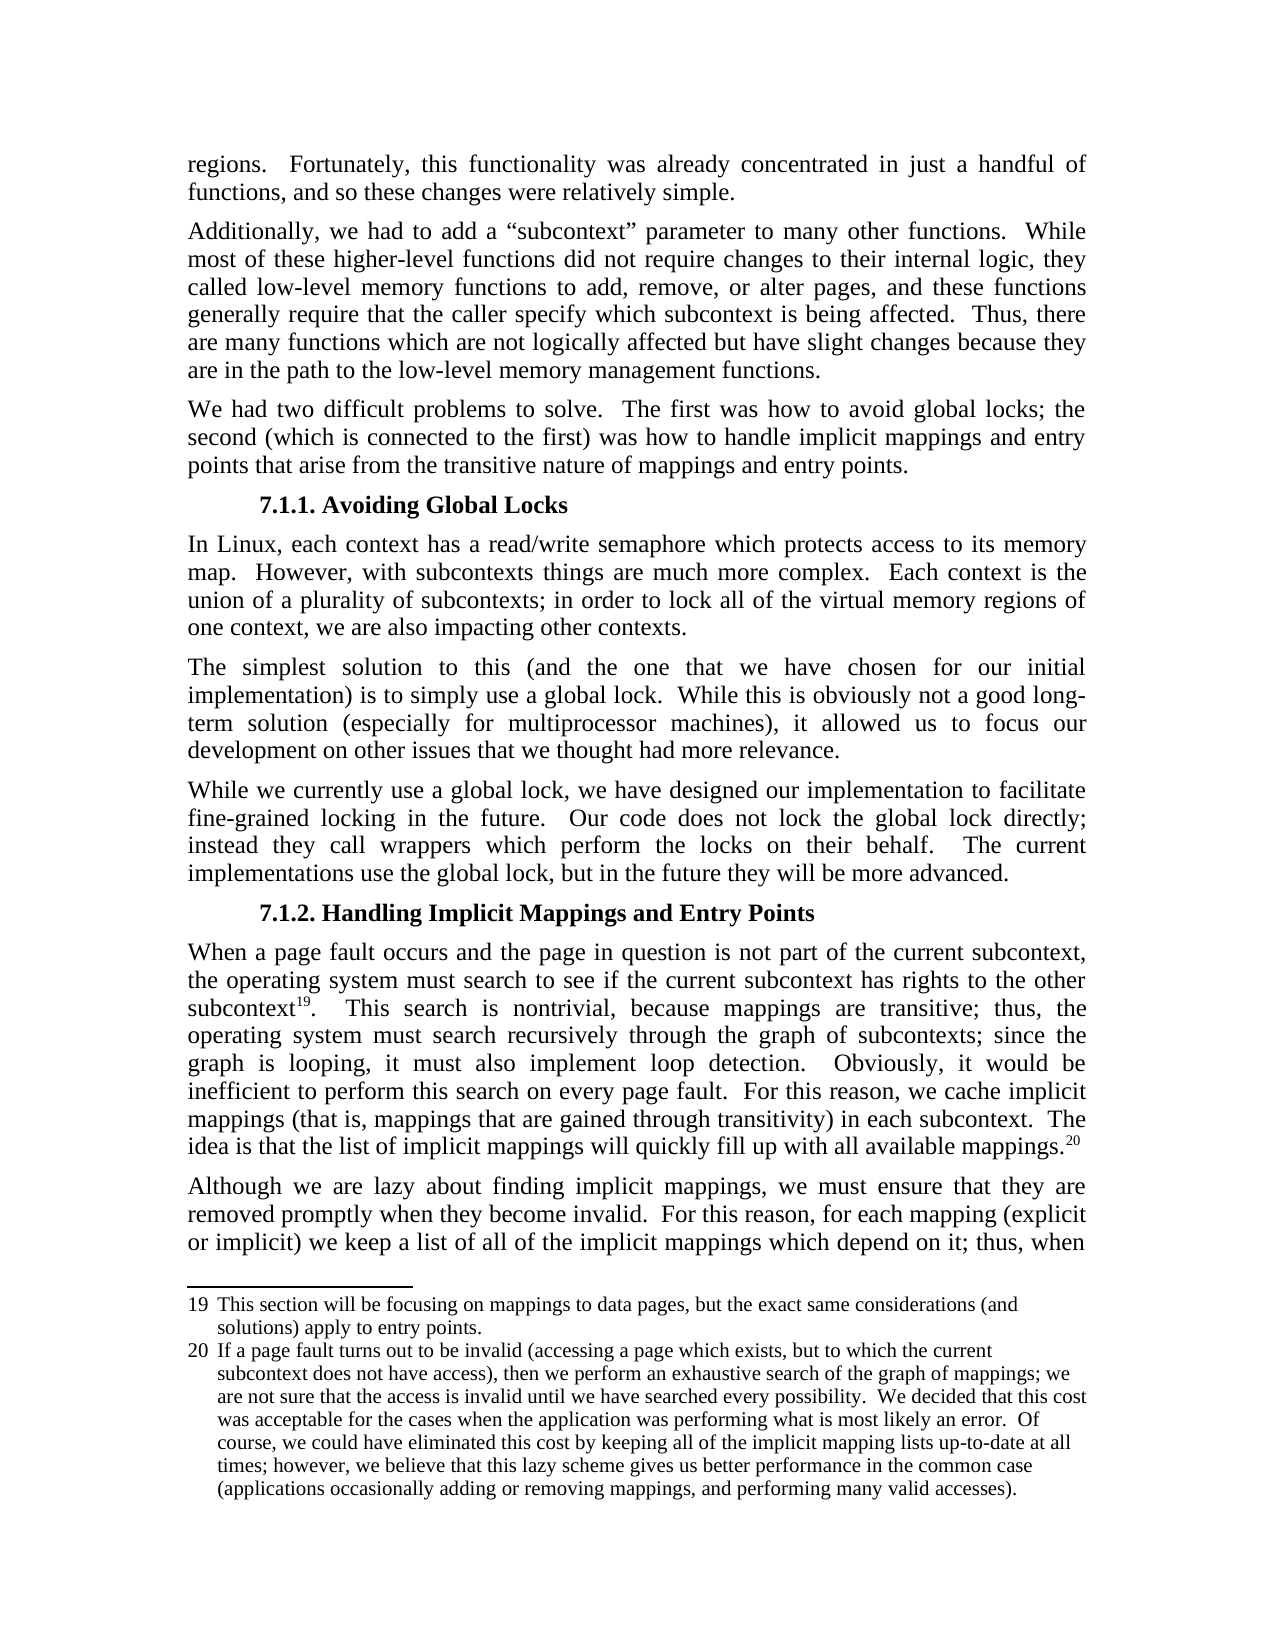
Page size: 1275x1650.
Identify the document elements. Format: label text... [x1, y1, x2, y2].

text This section will be focusing on mappings to data pages, but the exact same considerations (and solutions) apply to entry points. [187, 1293, 1087, 1339]
text When a page fault occurs and the page in question is not part of the current subcontext, the operating system must search to see if the current subcontext has rights to the other subcontext. This search is nontrivial, because mappings are transitive; thus, the operating system must search recursively through the graph of subcontexts; since the graph is looping, it must also implement loop detection. Obviously, it would be inefficient to perform this search on every page fault. For this reason, we cache implicit mappings (that is, mappings that are gained through transitivity) in each subcontext. The idea is that the list of implicit mappings will quickly fill up with all available mappings. [187, 938, 1087, 1160]
text regions. Fortunately, this functionality was already concentrated in just a handful of functions, and so these changes were relatively simple. [187, 150, 1087, 205]
text In Linux, each context has a read/write semaphore which protects access to its memory map. However, with subcontexts things are much more complex. Each context is the union of a plurality of subcontexts; in order to lock all of the virtual memory regions of one context, we are also impacting other contexts. [187, 530, 1087, 641]
text Additionally, we had to add a “subcontext” parameter to many other functions. While most of these higher-level functions did not require changes to their internal logic, they called low-level memory functions to add, remove, or alter pages, and these functions generally require that the caller specify which subcontext is being affected. Thus, there are many functions which are not logically affected but have slight changes because they are in the path to the low-level memory management functions. [187, 217, 1087, 384]
text If a page fault turns out to be invalid (accessing a page which exists, but to which the current subcontext does not have access), then we perform an exhaustive search of the graph of mappings; we are not sure that the access is invalid until we have searched every possibility. We decided that this cost was acceptable for the cases when the application was performing what is most likely an error. Of course, we could have eliminated this cost by keeping all of the implicit mapping lists up-to-date at all times; however, we believe that this lazy scheme gives us better performance in the common case (applications occasionally adding or removing mappings, and performing many valid accesses). [187, 1339, 1087, 1500]
text The simplest solution to this (and the one that we have chosen for our initial implementation) is to simply use a global lock. While this is obviously not a good long-term solution (especially for multiprocessor machines), it allowed us to focus our development on other issues that we thought had more relevance. [187, 653, 1087, 764]
text Although we are lazy about finding implicit mappings, we must ensure that they are removed promptly when they become invalid. For this reason, for each mapping (explicit or implicit) we keep a list of all of the implicit mappings which depend on it; thus, when [187, 1172, 1087, 1255]
list Handling Implicit Mappings and Entry Points [247, 899, 1087, 927]
list Avoiding Global Locks [247, 491, 1087, 518]
text While we currently use a global lock, we have designed our implementation to facilitate fine-grained locking in the future. Our code does not lock the global lock directly; instead they call wrappers which perform the locks on their behalf. The current implementations use the global lock, but in the future they will be more advanced. [187, 776, 1087, 887]
text We had two difficult problems to solve. The first was how to avoid global locks; the second (which is connected to the first) was how to handle implicit mappings and entry points that arise from the transitive nature of mappings and entry points. [187, 396, 1087, 479]
